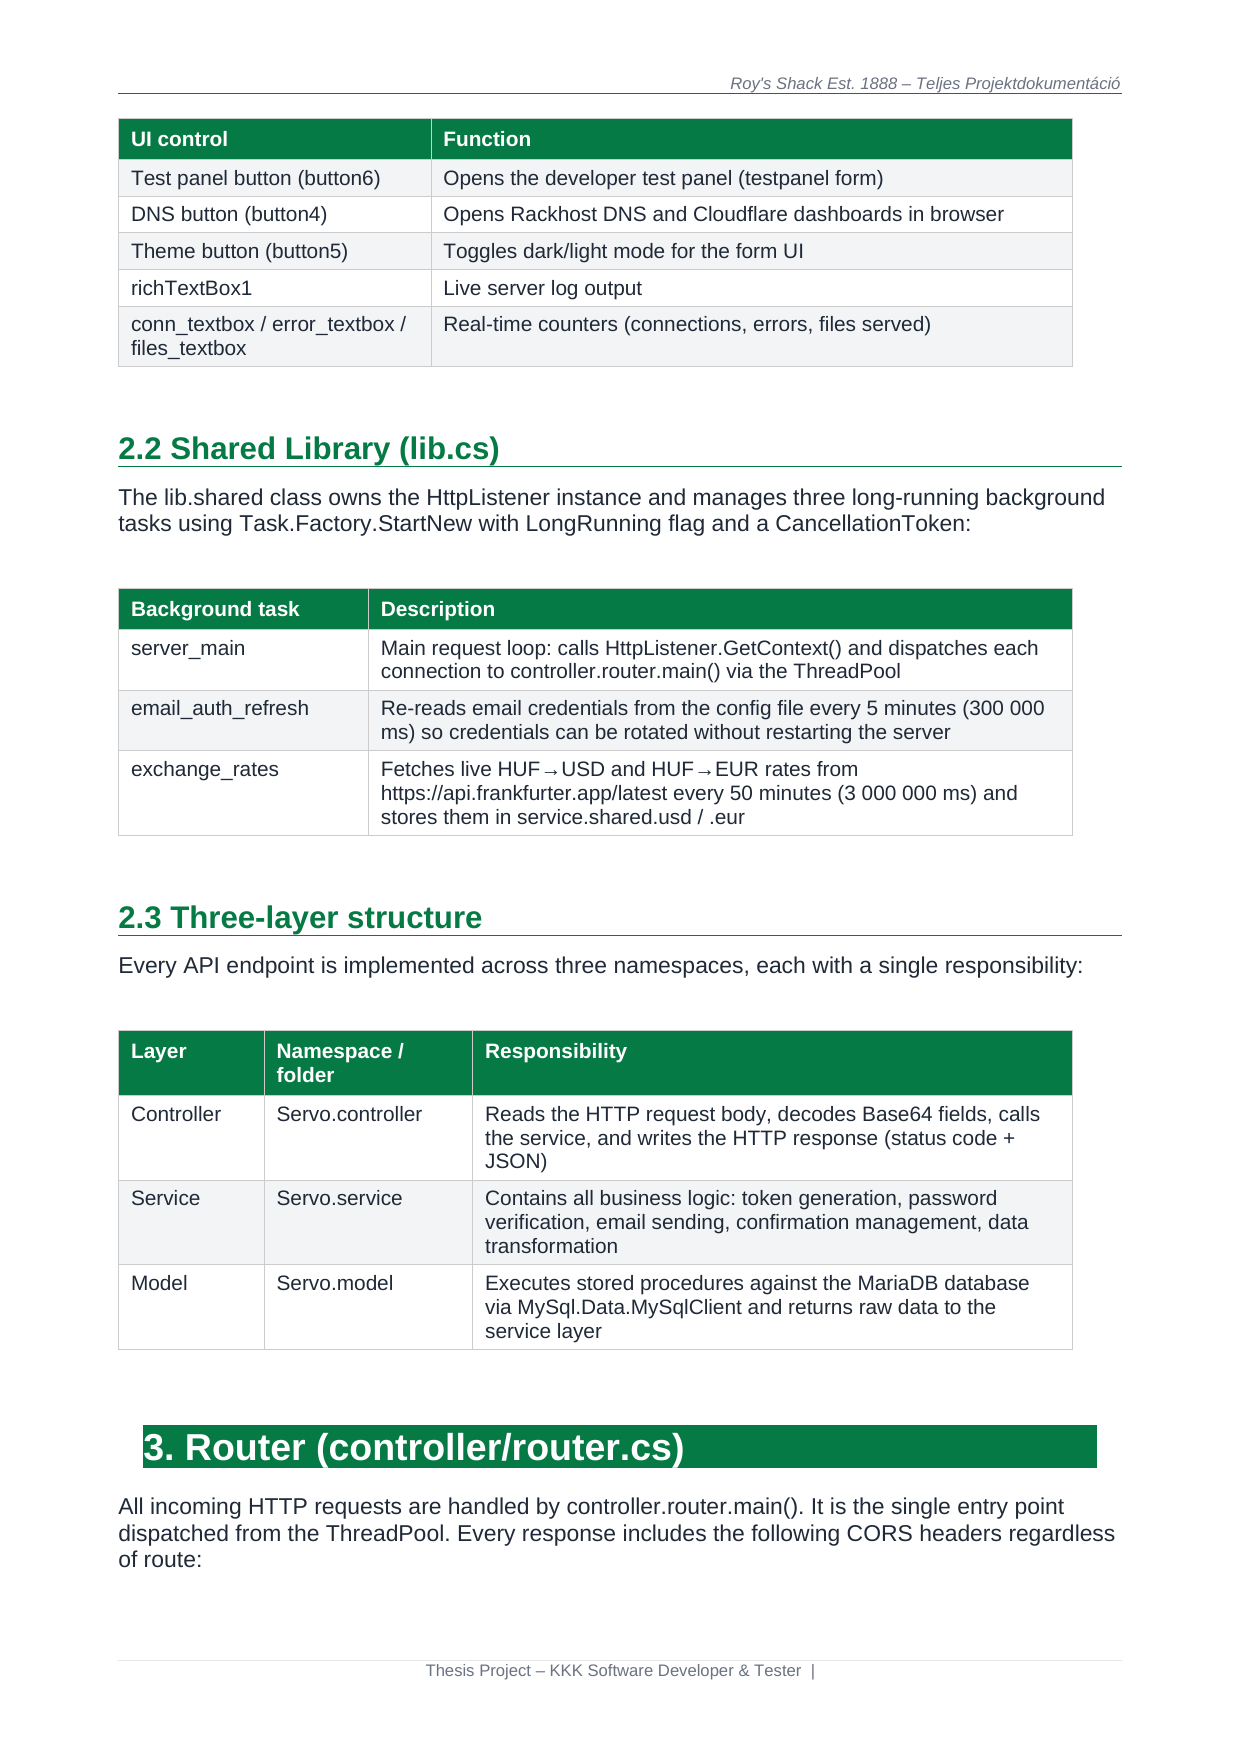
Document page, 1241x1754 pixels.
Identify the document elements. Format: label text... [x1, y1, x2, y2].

table_cell Executes stored procedures against the MariaDB database via MySql.Data.MySqlClient and returns raw data to the service layer [473, 1265, 1072, 1349]
table_cell Fetches live HUF→USD and HUF→EUR rates from https://api.frankfurter.app/latest every 50 minutes (3 000 000 ms) and stores them in service.shared.usd / .eur [369, 751, 1072, 835]
table_cell richTextBox1 [119, 270, 431, 306]
table_cell Live server log output [432, 270, 1072, 306]
text The lib.shared class owns the HttpListener instance and manages three long-running background tasks using Task.Factory.StartNew with LongRunning flag and a CancellationToken: [118, 484, 1122, 537]
table_cell Controller [119, 1096, 264, 1179]
table_cell Test panel button (button6) [119, 160, 431, 196]
text Every API endpoint is implemented across three namespaces, each with a single responsibility: [118, 952, 1122, 979]
table_cell exchange_rates [119, 751, 368, 835]
table_cell Contains all business logic: token generation, password verification, email sending, confirmation management, data transformation [473, 1181, 1072, 1264]
subtitle 3. Router (controller/router.cs) [143, 1425, 1097, 1468]
table_cell Opens Rackhost DNS and Cloudflare dashboards in browser [432, 197, 1072, 232]
table_header Namespace / folder [265, 1031, 472, 1095]
table_header UI control [119, 119, 431, 159]
table_cell Main request loop: calls HttpListener.GetContext() and dispatches each connection to controller.router.main() via the ThreadPool [369, 630, 1072, 689]
table_cell Theme button (button5) [119, 233, 431, 269]
table_cell Real-time counters (connections, errors, files served) [432, 307, 1072, 366]
table_header Function [432, 119, 1072, 159]
table_cell email_auth_refresh [119, 691, 368, 750]
subtitle 2.2 Shared Library (lib.cs) [118, 430, 1122, 466]
table_cell Servo.model [265, 1265, 472, 1349]
table_cell Servo.service [265, 1181, 472, 1264]
table_cell Servo.controller [265, 1096, 472, 1179]
table_header Responsibility [473, 1031, 1072, 1095]
table_cell conn_textbox / error_textbox / files_textbox [119, 307, 431, 366]
table_cell Service [119, 1181, 264, 1264]
table_cell Model [119, 1265, 264, 1349]
table_header Description [369, 589, 1072, 629]
table_cell Reads the HTTP request body, decodes Base64 fields, calls the service, and writes the HTTP response (status code + JSON) [473, 1096, 1072, 1179]
table_cell server_main [119, 630, 368, 689]
table_cell DNS button (button4) [119, 197, 431, 232]
table_header Layer [119, 1031, 264, 1095]
table_cell Toggles dark/light mode for the form UI [432, 233, 1072, 269]
table_cell Re-reads email credentials from the config file every 5 minutes (300 000 ms) so credentials can be rotated without restarting the server [369, 691, 1072, 750]
text All incoming HTTP requests are handled by controller.router.main(). It is the single entry point dispatched from the ThreadPool. Every response includes the following CORS headers regardless of route: [118, 1493, 1122, 1572]
table_cell Opens the developer test panel (testpanel form) [432, 160, 1072, 196]
table_header Background task [119, 589, 368, 629]
subtitle 2.3 Three-layer structure [118, 899, 1122, 935]
